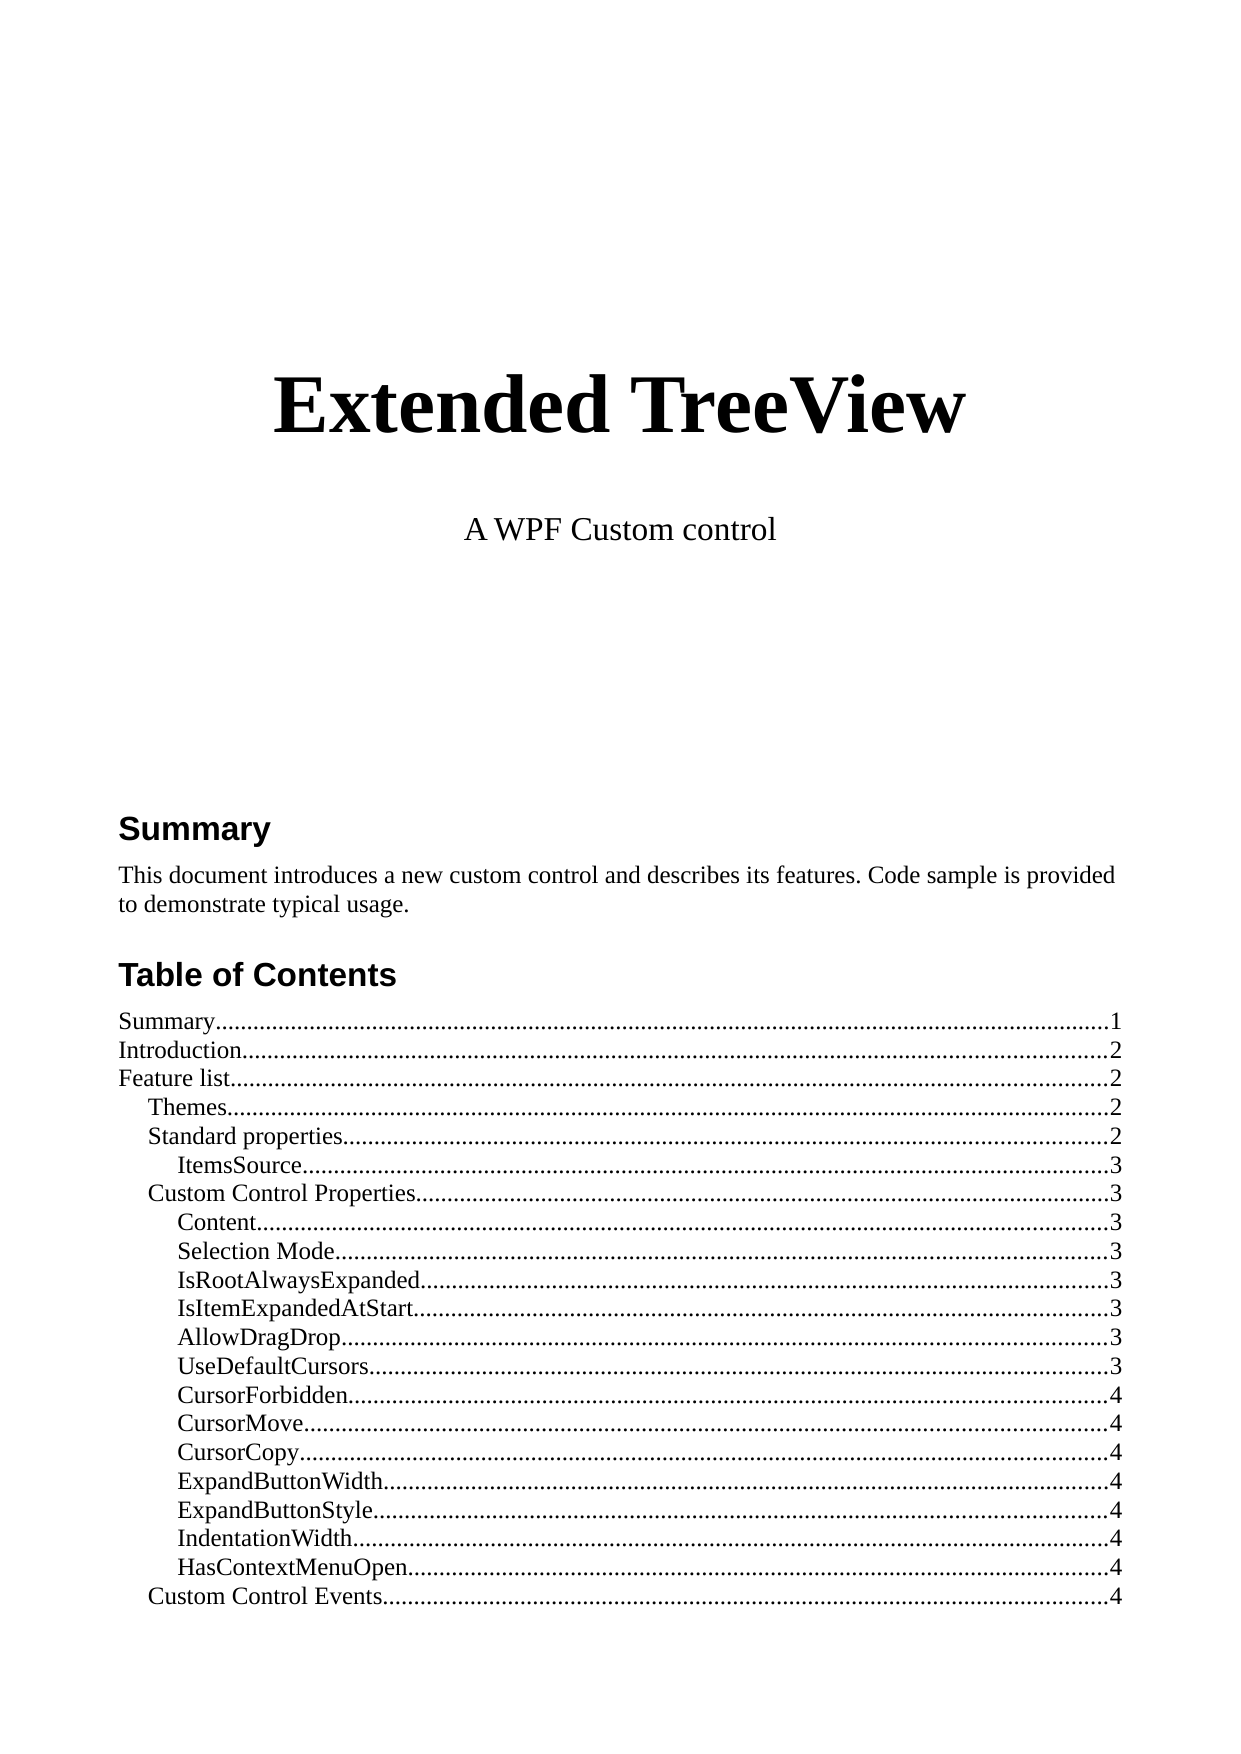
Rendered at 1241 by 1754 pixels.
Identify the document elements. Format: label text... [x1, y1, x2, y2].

text IsItemExpandedAtStart 3 [177, 1293, 1122, 1322]
text CursorCopy 4 [177, 1437, 1122, 1466]
text Standard properties 2 [148, 1121, 1122, 1150]
text CursorMove 4 [177, 1408, 1122, 1437]
text Custom Control Properties 3 [148, 1178, 1122, 1207]
text Extended TreeView [118, 354, 1122, 450]
text Selection Mode 3 [177, 1236, 1122, 1265]
text ExpandButtonStyle 4 [177, 1495, 1122, 1523]
text IsRootAlwaysExpanded 3 [177, 1265, 1122, 1293]
text UseDefaultCursors 3 [177, 1351, 1122, 1380]
text HasContextMenuOpen 4 [177, 1552, 1122, 1581]
text Introduction 2 [118, 1035, 1122, 1063]
text Summary 1 [118, 1006, 1122, 1035]
subtitle Table of Contents [118, 955, 1122, 993]
text AllowDragDrop 3 [177, 1322, 1122, 1351]
text Content 3 [177, 1207, 1122, 1236]
text Feature list 2 [118, 1063, 1122, 1092]
text ExpandButtonWidth 4 [177, 1466, 1122, 1495]
text A WPF Custom control [118, 509, 1122, 548]
text Themes 2 [148, 1092, 1122, 1121]
text ItemsSource 3 [177, 1150, 1122, 1178]
text IndentationWidth 4 [177, 1523, 1122, 1552]
subtitle Summary [118, 809, 1122, 847]
text CursorForbidden 4 [177, 1380, 1122, 1408]
text This document introduces a new custom control and describes its features. Code sample is provided to demonstrate typical usage. [118, 860, 1122, 917]
text Custom Control Events 4 [148, 1581, 1122, 1610]
